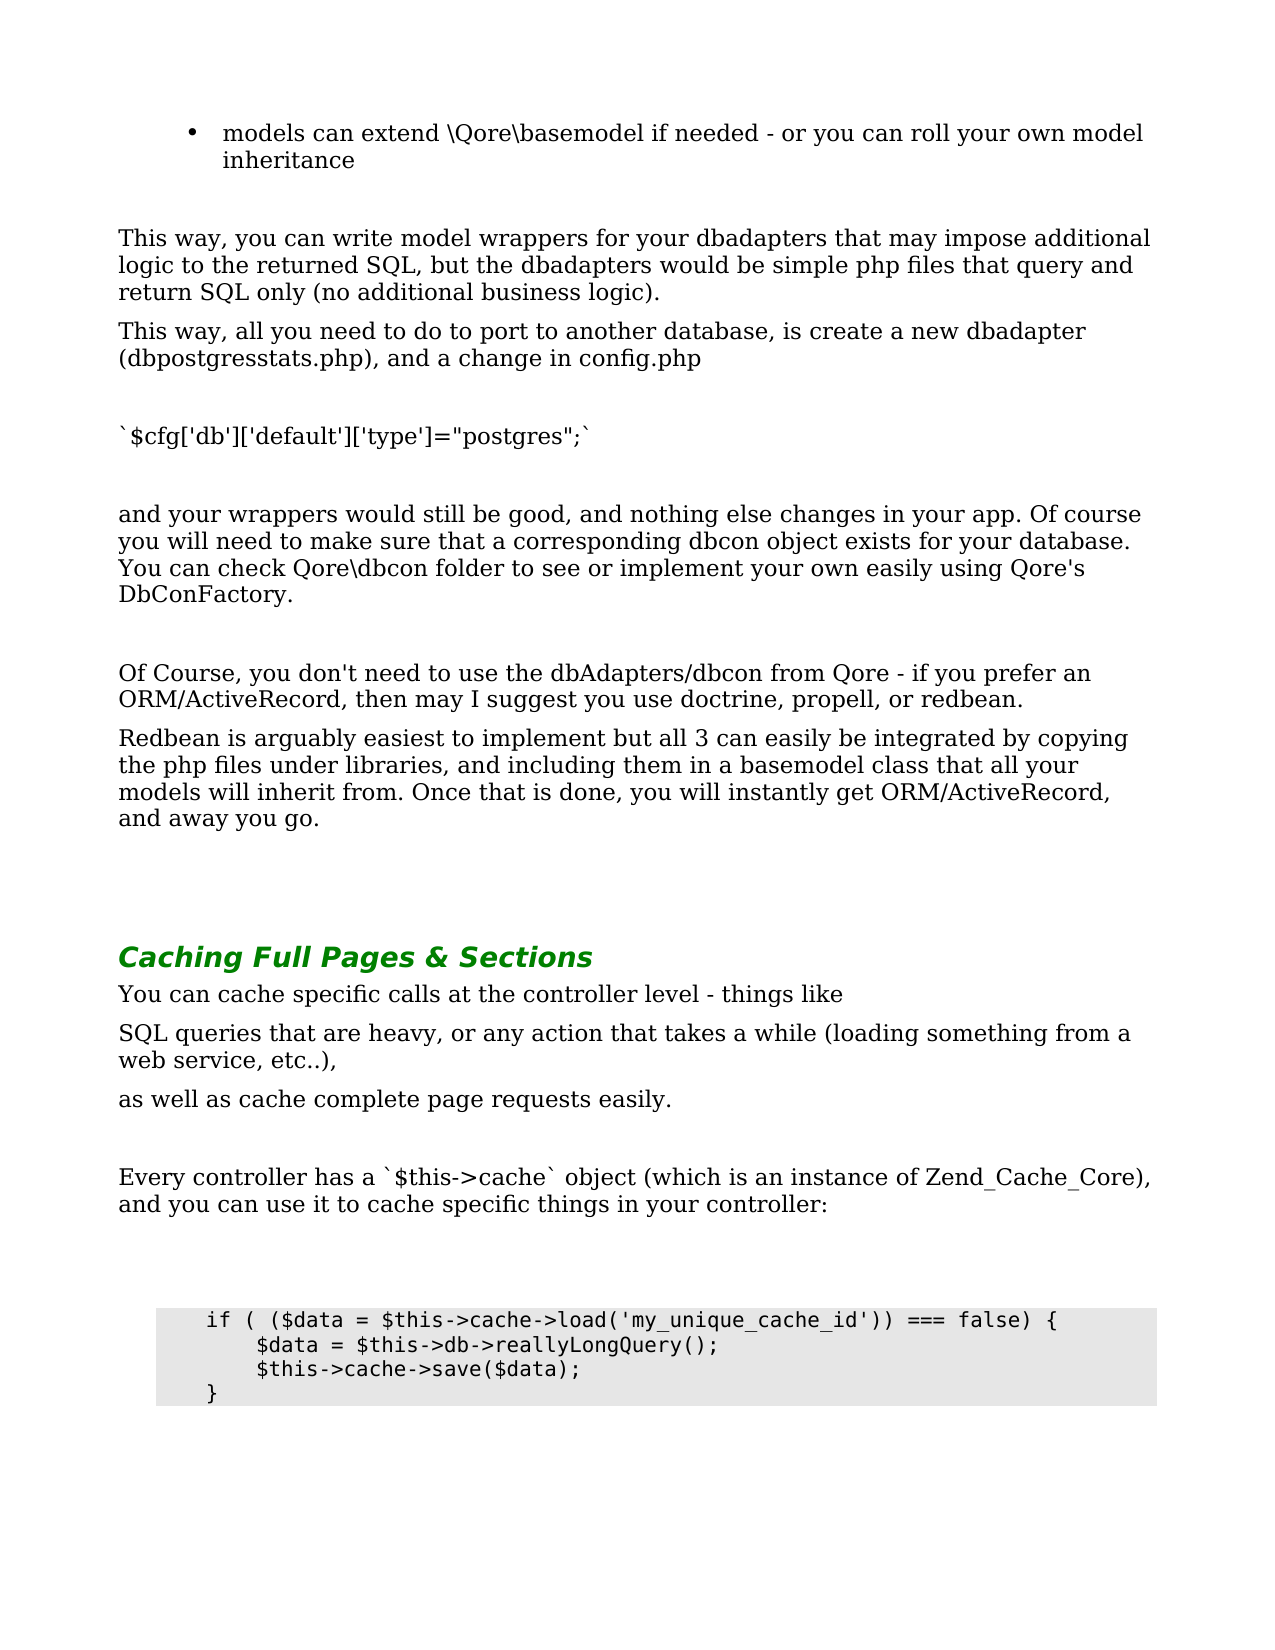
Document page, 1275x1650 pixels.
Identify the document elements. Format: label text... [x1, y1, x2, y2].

text $data = $this->db->reallyLongQuery(); [156, 1333, 1157, 1357]
text Of Course, you don't need to use the dbAdapters/dbcon from Qore - if you prefer an ORM/ActiveRecord, then may I suggest you use doctrine, propell, or redbean. [118, 660, 1157, 713]
text `$cfg['db']['default']['type']="postgres";` [118, 423, 1157, 450]
text and your wrappers would still be good, and nothing else changes in your app. Of course you will need to make sure that a corresponding dbcon object exists for your database. You can check Qore\dbcon folder to see or implement your own easily using Qore's DbConFactory. [118, 501, 1157, 608]
text Every controller has a `$this->cache` object (which is an instance of Zend_Cache_Core), and you can use it to cache specific things in your controller: [118, 1164, 1157, 1218]
text } [156, 1381, 1157, 1406]
subtitle Caching Full Pages & Sections [118, 942, 1157, 974]
text This way, you can write model wrappers for your dbadapters that may impose additional logic to the returned SQL, but the dbadapters would be simple php files that query and return SQL only (no additional business logic). [118, 226, 1157, 306]
list models can extend \Qore\basemodel if needed - or you can roll your own model inheritance [185, 118, 1157, 174]
text Redbean is arguably easiest to implement but all 3 can easily be integrated by copying the php files under libraries, and including them in a basemodel class that all your models will inherit from. Once that is done, you will instantly get ORM/ActiveRecord, and away you go. [118, 726, 1157, 832]
text if ( ($data = $this->cache->load('my_unique_cache_id')) === false) { [156, 1308, 1157, 1333]
text This way, all you need to do to port to another database, is create a new dbadapter (dbpostgresstats.php), and a change in config.php [118, 318, 1157, 371]
text You can cache specific calls at the controller level - things like [118, 981, 1157, 1008]
text $this->cache->save($data); [156, 1357, 1157, 1381]
text as well as cache complete page requests easily. [118, 1086, 1157, 1113]
text SQL queries that are heavy, or any action that takes a while (loading something from a web service, etc..), [118, 1020, 1157, 1073]
